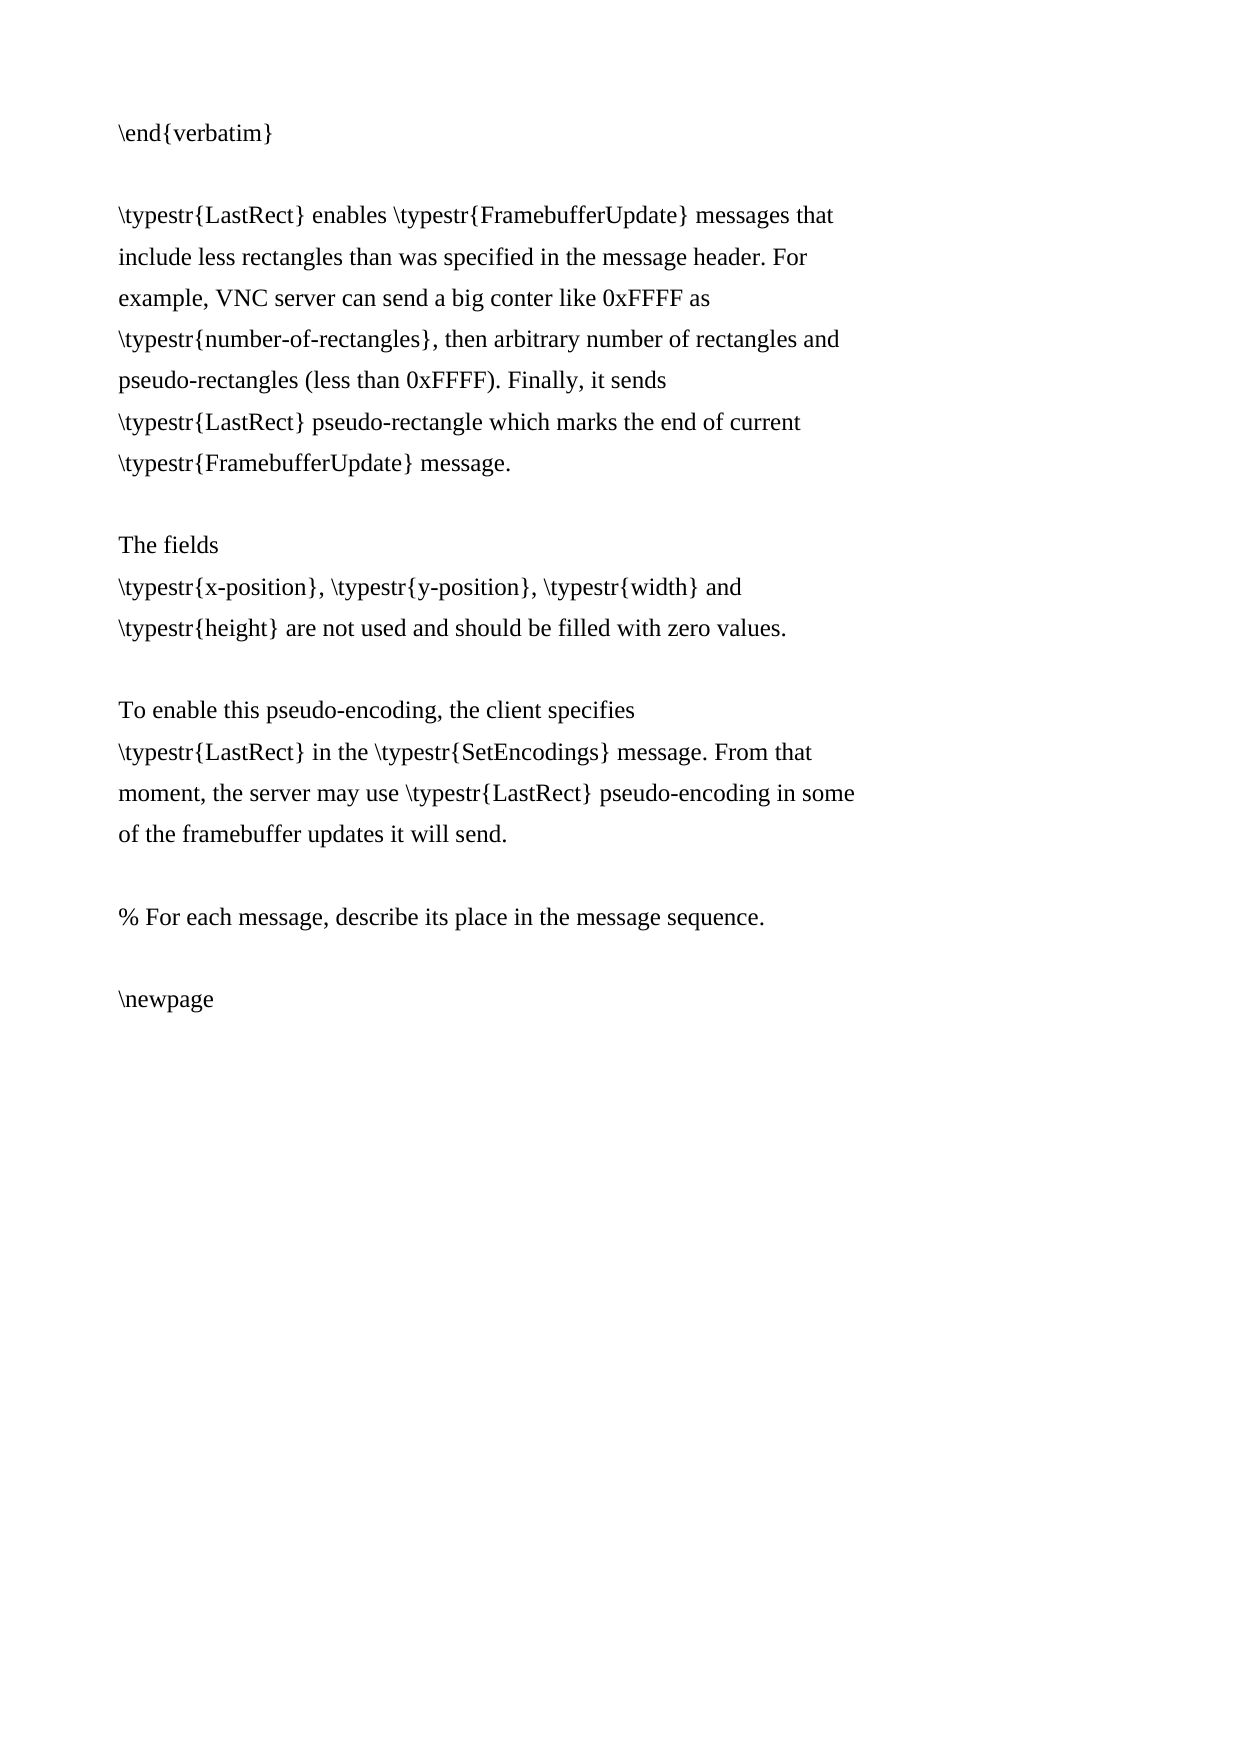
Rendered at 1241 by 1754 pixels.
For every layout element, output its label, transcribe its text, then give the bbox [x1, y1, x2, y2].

text \newpage [118, 984, 1122, 1013]
text \typestr{LastRect} in the \typestr{SetEncodings} message. From that [118, 737, 1122, 766]
text \typestr{FramebufferUpdate} message. [118, 448, 1122, 477]
text \typestr{height} are not used and should be filled with zero values. [118, 613, 1122, 642]
text moment, the server may use \typestr{LastRect} pseudo-encoding in some [118, 778, 1122, 807]
text To enable this pseudo-encoding, the client specifies [118, 696, 1122, 724]
text example, VNC server can send a big conter like 0xFFFF as [118, 283, 1122, 312]
text include less rectangles than was specified in the message header. For [118, 242, 1122, 271]
text \typestr{LastRect} enables \typestr{FramebufferUpdate} messages that [118, 201, 1122, 229]
text \typestr{LastRect} pseudo-rectangle which marks the end of current [118, 407, 1122, 436]
text % For each message, describe its place in the message sequence. [118, 902, 1122, 931]
text \typestr{number-of-rectangles}, then arbitrary number of rectangles and [118, 324, 1122, 353]
text The fields [118, 531, 1122, 559]
text of the framebuffer updates it will send. [118, 819, 1122, 848]
text \end{verbatim} [118, 118, 1122, 147]
text \typestr{x-position}, \typestr{y-position}, \typestr{width} and [118, 572, 1122, 601]
text pseudo-rectangles (less than 0xFFFF). Finally, it sends [118, 366, 1122, 394]
